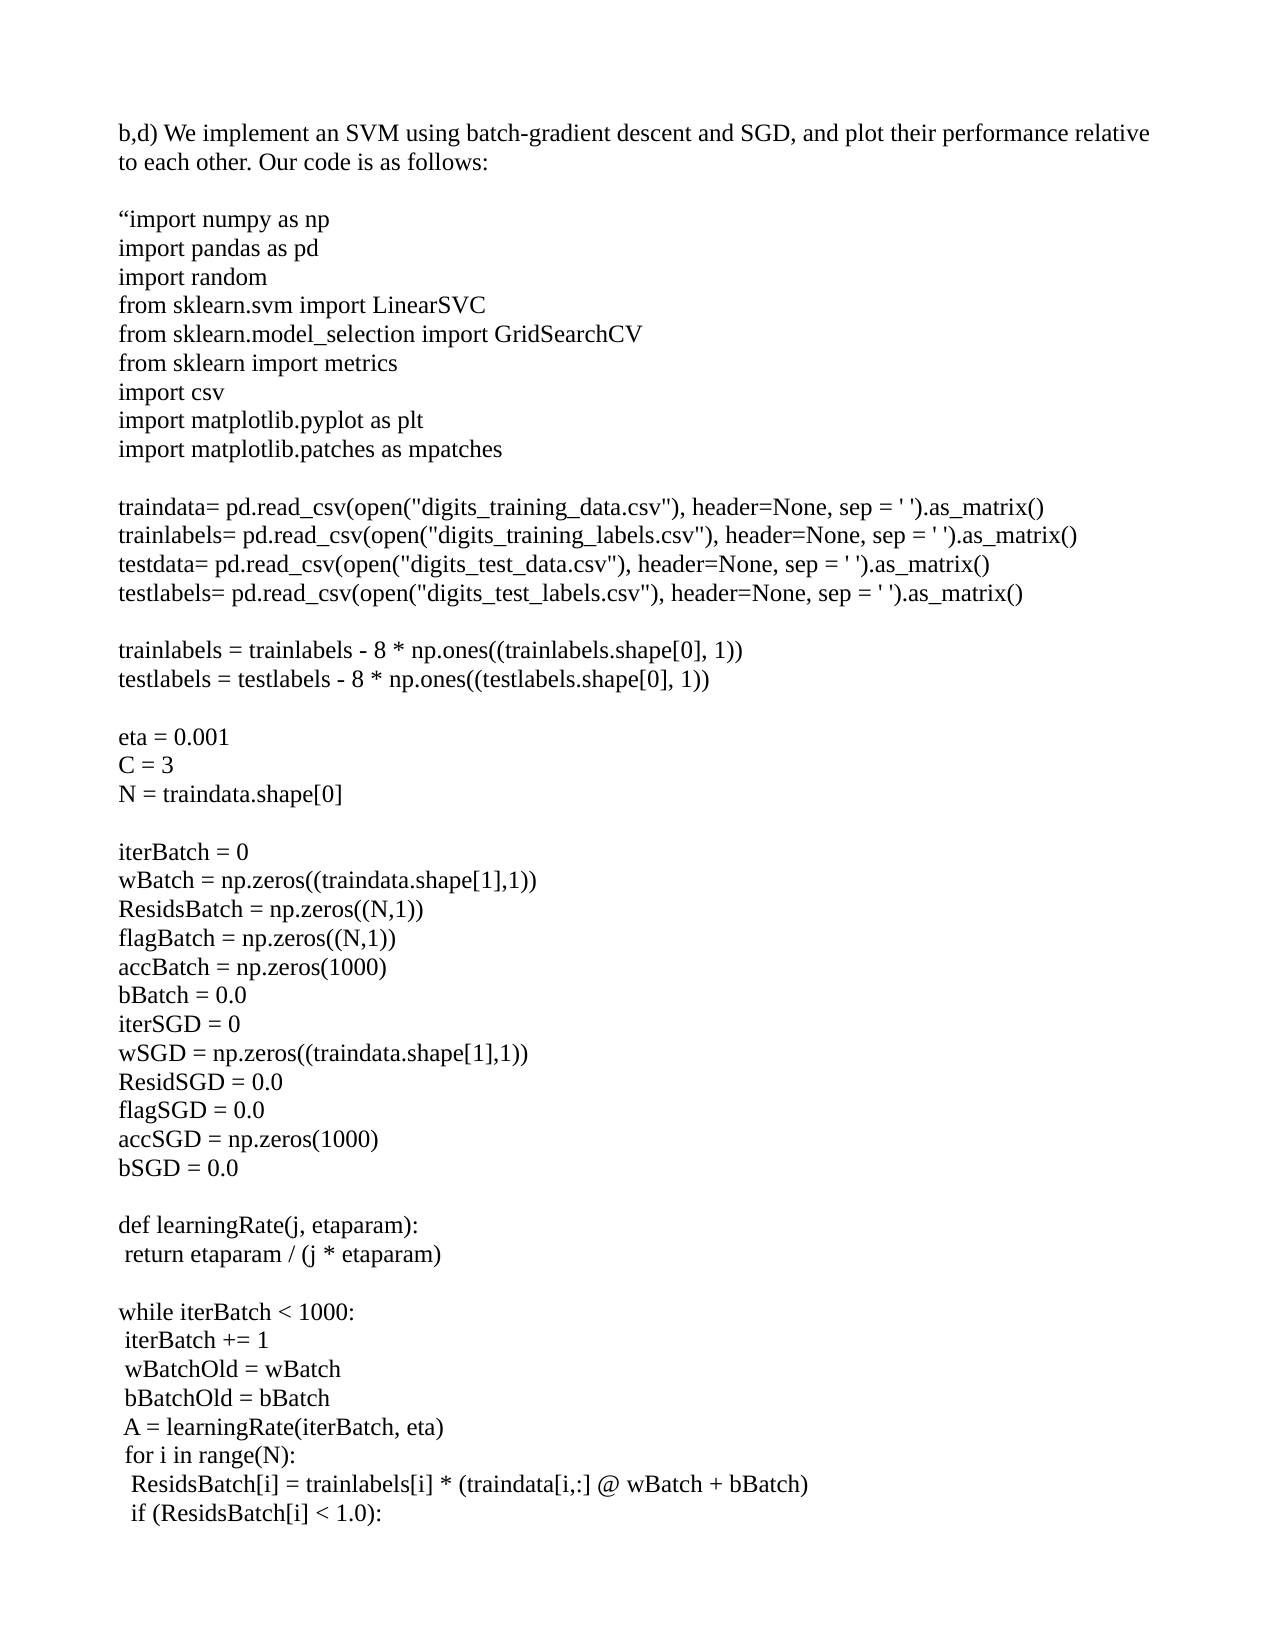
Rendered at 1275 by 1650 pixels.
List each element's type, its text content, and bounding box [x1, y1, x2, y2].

text “import numpy as np [118, 204, 1157, 233]
text testlabels= pd.read_csv(open("digits_test_labels.csv"), header=None, sep = ' ').as_matrix() [118, 578, 1157, 607]
text testlabels = testlabels - 8 * np.ones((testlabels.shape[0], 1)) [118, 664, 1157, 693]
text from sklearn.model_selection import GridSearchCV [118, 319, 1157, 348]
text traindata= pd.read_csv(open("digits_training_data.csv"), header=None, sep = ' ').as_matrix() [118, 492, 1157, 521]
text accBatch = np.zeros(1000) [118, 952, 1157, 981]
text wSGD = np.zeros((traindata.shape[1],1)) [118, 1038, 1157, 1067]
text import matplotlib.patches as mpatches [118, 434, 1157, 463]
text bBatchOld = bBatch [118, 1383, 1157, 1412]
text from sklearn.svm import LinearSVC [118, 291, 1157, 319]
text while iterBatch < 1000: [118, 1297, 1157, 1326]
text wBatch = np.zeros((traindata.shape[1],1)) [118, 866, 1157, 894]
text iterBatch += 1 [118, 1326, 1157, 1354]
text b,d) We implement an SVM using batch-gradient descent and SGD, and plot their performance relative to each other. Our code is as follows: [118, 118, 1157, 176]
text ResidsBatch[i] = trainlabels[i] * (traindata[i,:] @ wBatch + bBatch) [118, 1469, 1157, 1498]
text trainlabels= pd.read_csv(open("digits_training_labels.csv"), header=None, sep = ' ').as_matrix() [118, 521, 1157, 549]
text ResidSGD = 0.0 [118, 1067, 1157, 1096]
text import csv [118, 377, 1157, 406]
text iterBatch = 0 [118, 837, 1157, 866]
text for i in range(N): [118, 1441, 1157, 1469]
text accSGD = np.zeros(1000) [118, 1124, 1157, 1153]
text from sklearn import metrics [118, 348, 1157, 377]
text import random [118, 262, 1157, 291]
text bSGD = 0.0 [118, 1153, 1157, 1182]
text bBatch = 0.0 [118, 981, 1157, 1009]
text trainlabels = trainlabels - 8 * np.ones((trainlabels.shape[0], 1)) [118, 636, 1157, 664]
text iterSGD = 0 [118, 1009, 1157, 1038]
text N = traindata.shape[0] [118, 779, 1157, 808]
text import matplotlib.pyplot as plt [118, 406, 1157, 434]
text C = 3 [118, 751, 1157, 779]
text def learningRate(j, etaparam): [118, 1211, 1157, 1239]
text eta = 0.001 [118, 722, 1157, 751]
text A = learningRate(iterBatch, eta) [118, 1412, 1157, 1441]
text ResidsBatch = np.zeros((N,1)) [118, 894, 1157, 923]
text wBatchOld = wBatch [118, 1354, 1157, 1383]
text import pandas as pd [118, 233, 1157, 262]
text flagBatch = np.zeros((N,1)) [118, 923, 1157, 952]
text if (ResidsBatch[i] < 1.0): [118, 1498, 1157, 1527]
text flagSGD = 0.0 [118, 1096, 1157, 1124]
text return etaparam / (j * etaparam) [118, 1239, 1157, 1268]
text testdata= pd.read_csv(open("digits_test_data.csv"), header=None, sep = ' ').as_matrix() [118, 549, 1157, 578]
